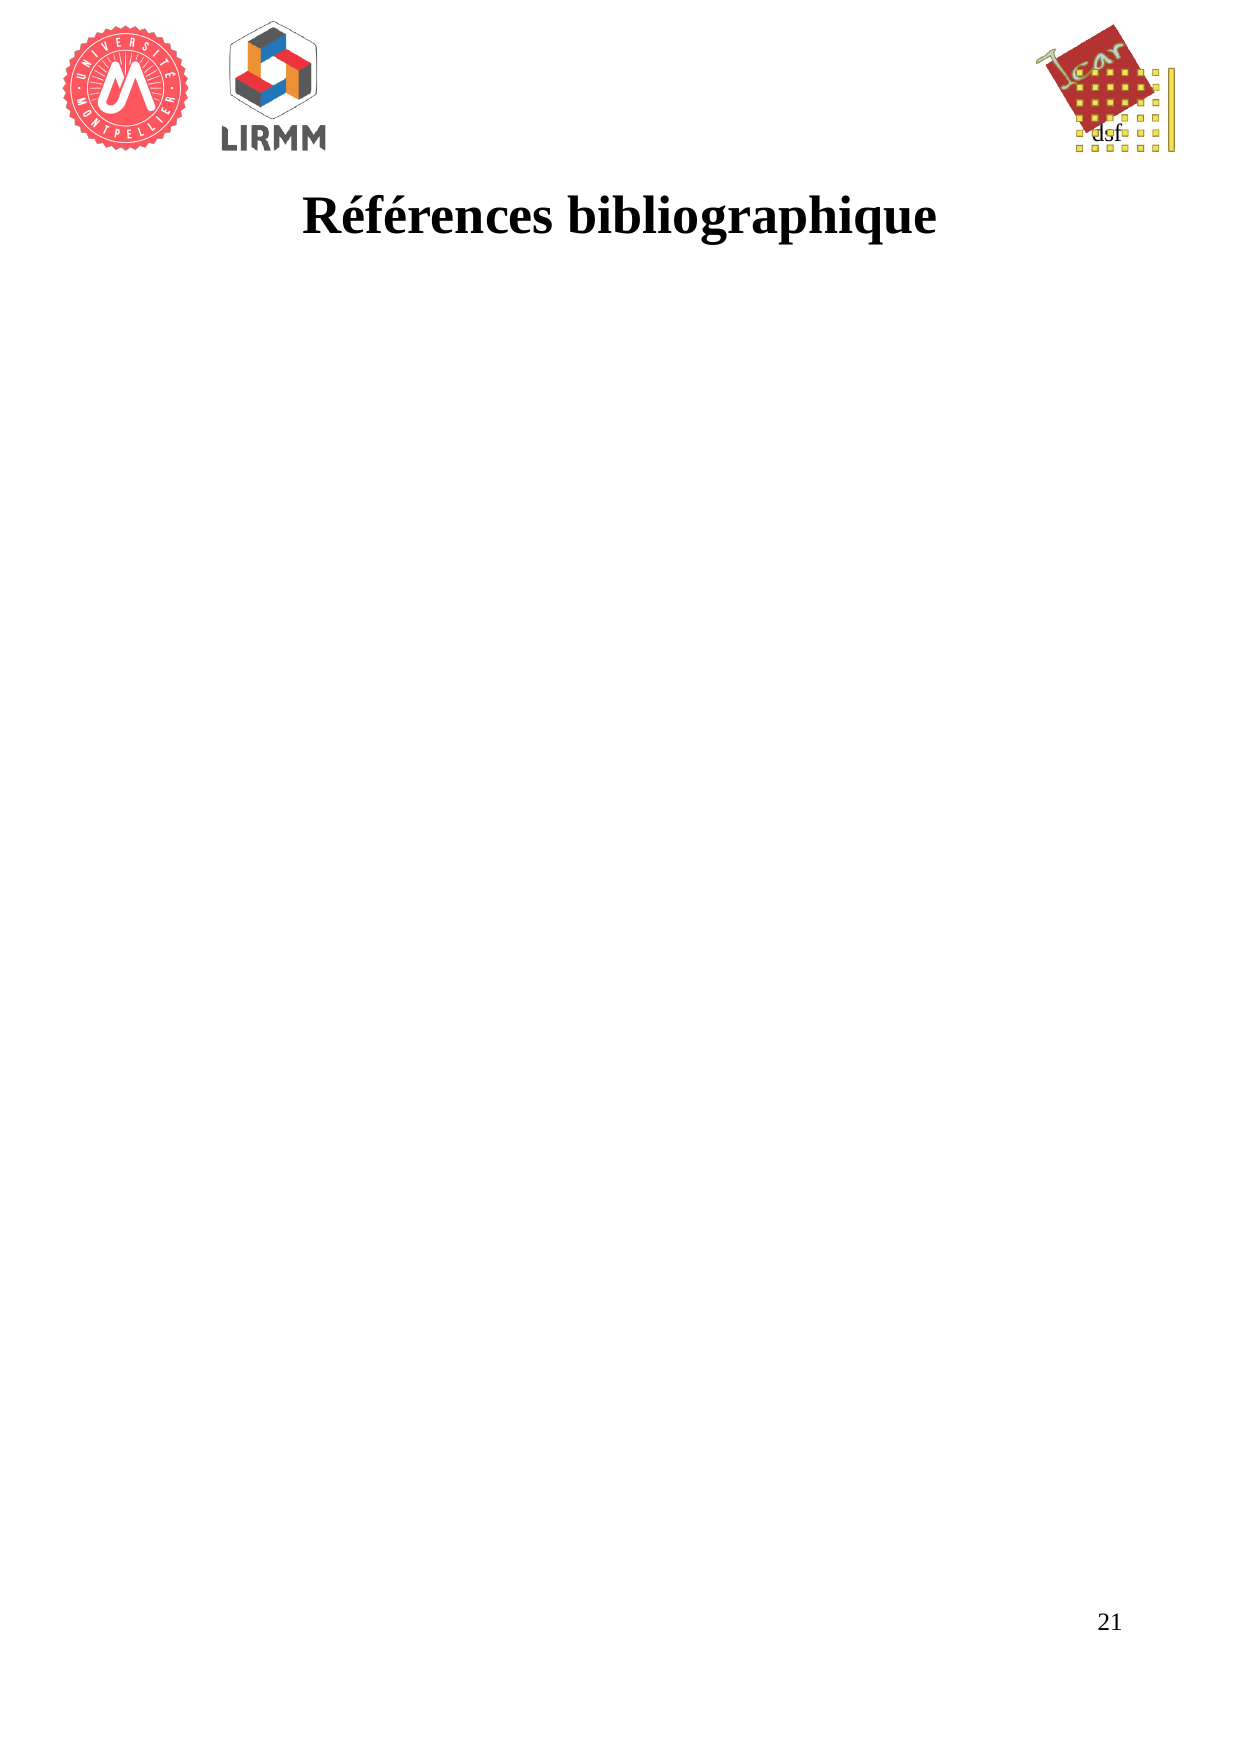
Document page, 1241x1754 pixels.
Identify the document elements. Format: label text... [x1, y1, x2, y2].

subtitle Références bibliographique [118, 183, 1122, 245]
picture [1025, 6, 1177, 154]
picture [203, 16, 343, 155]
picture [57, 13, 201, 156]
